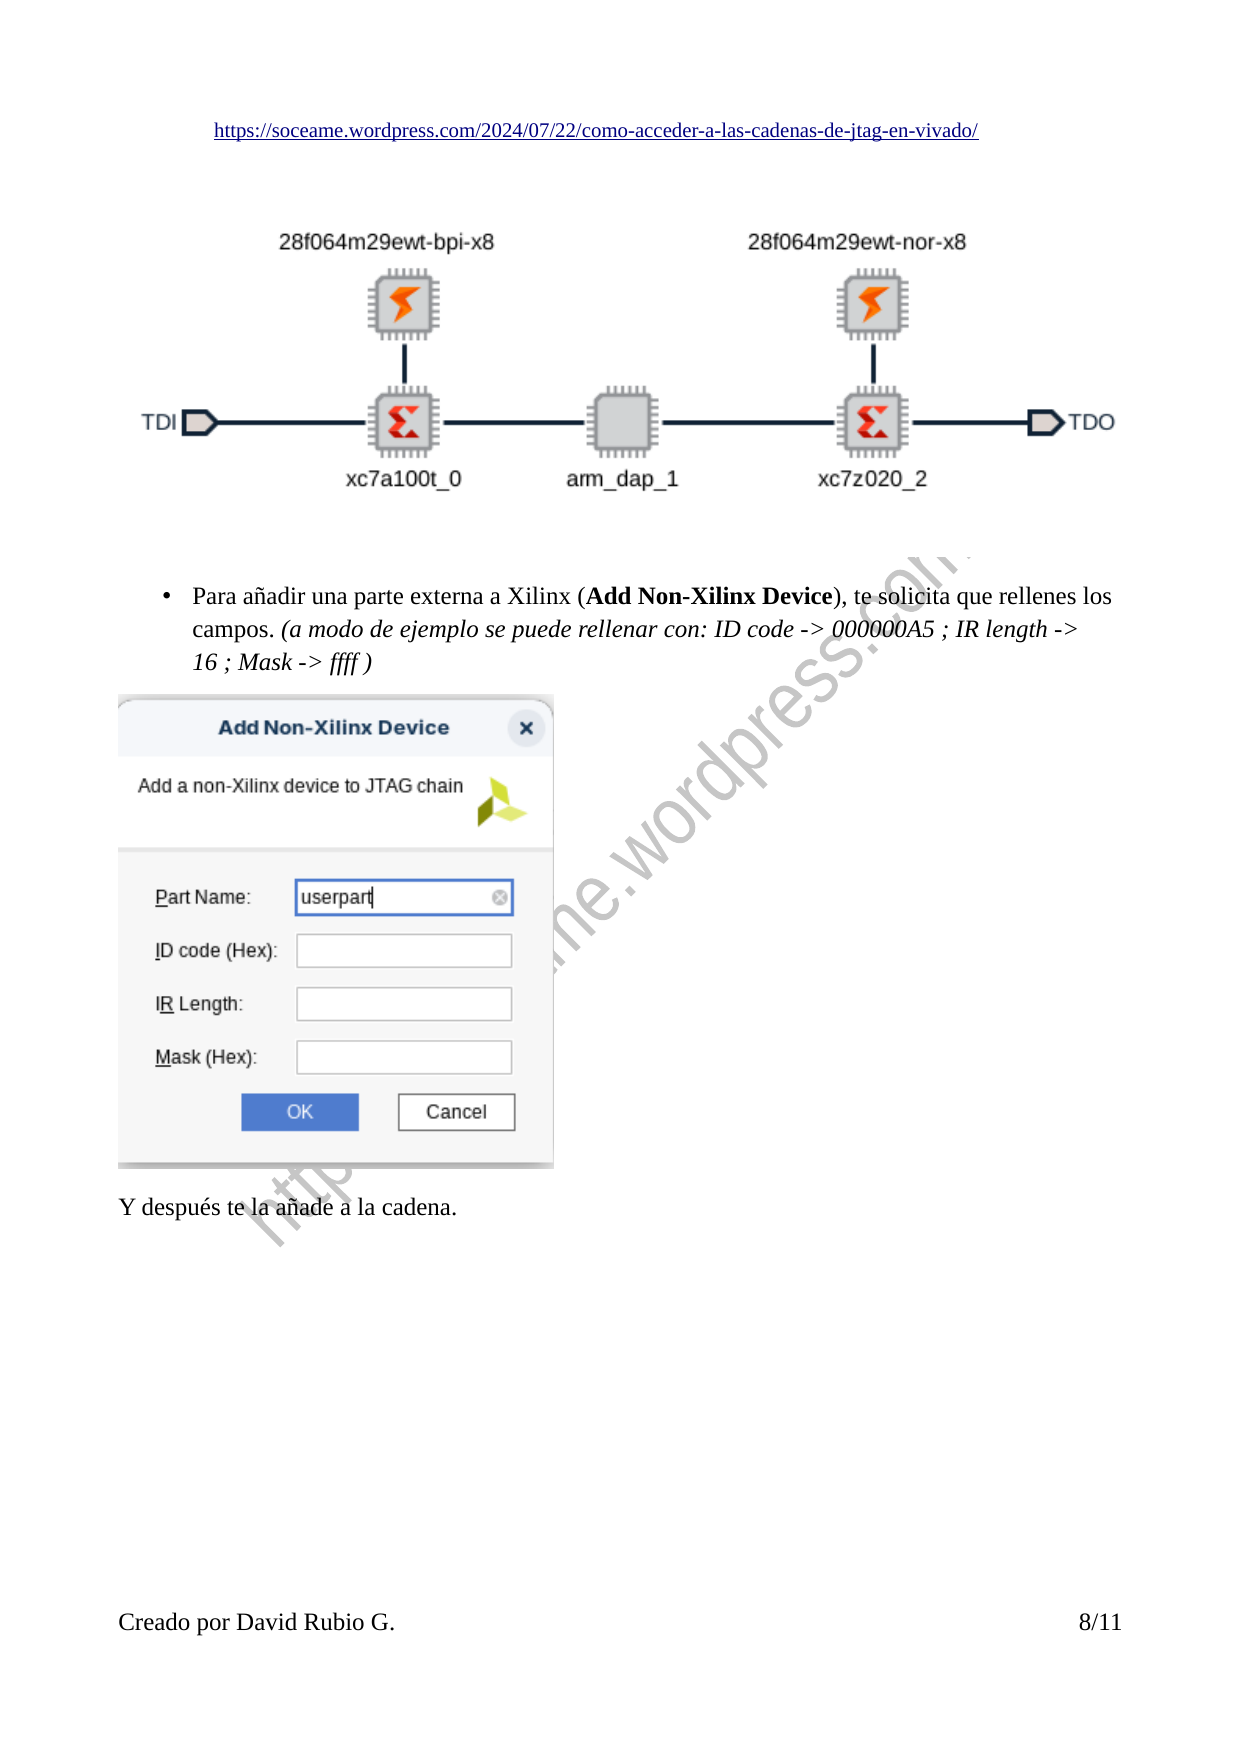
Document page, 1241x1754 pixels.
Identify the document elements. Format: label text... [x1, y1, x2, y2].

picture [118, 177, 1145, 557]
picture [118, 694, 554, 1169]
text Y después te la añade a la cadena. [118, 1192, 291, 1221]
list Para añadir una parte externa a Xilinx (Add Non-Xilinx Device), te solicita que rellenes los campos. (a modo de ejemplo se puede rellenar con: ID code -> 000000A5 ; IR length -> 16 ; Mask -> ffff ) [162, 581, 1122, 676]
text Y después te la añade a la cadena. [290, 1192, 1122, 1221]
